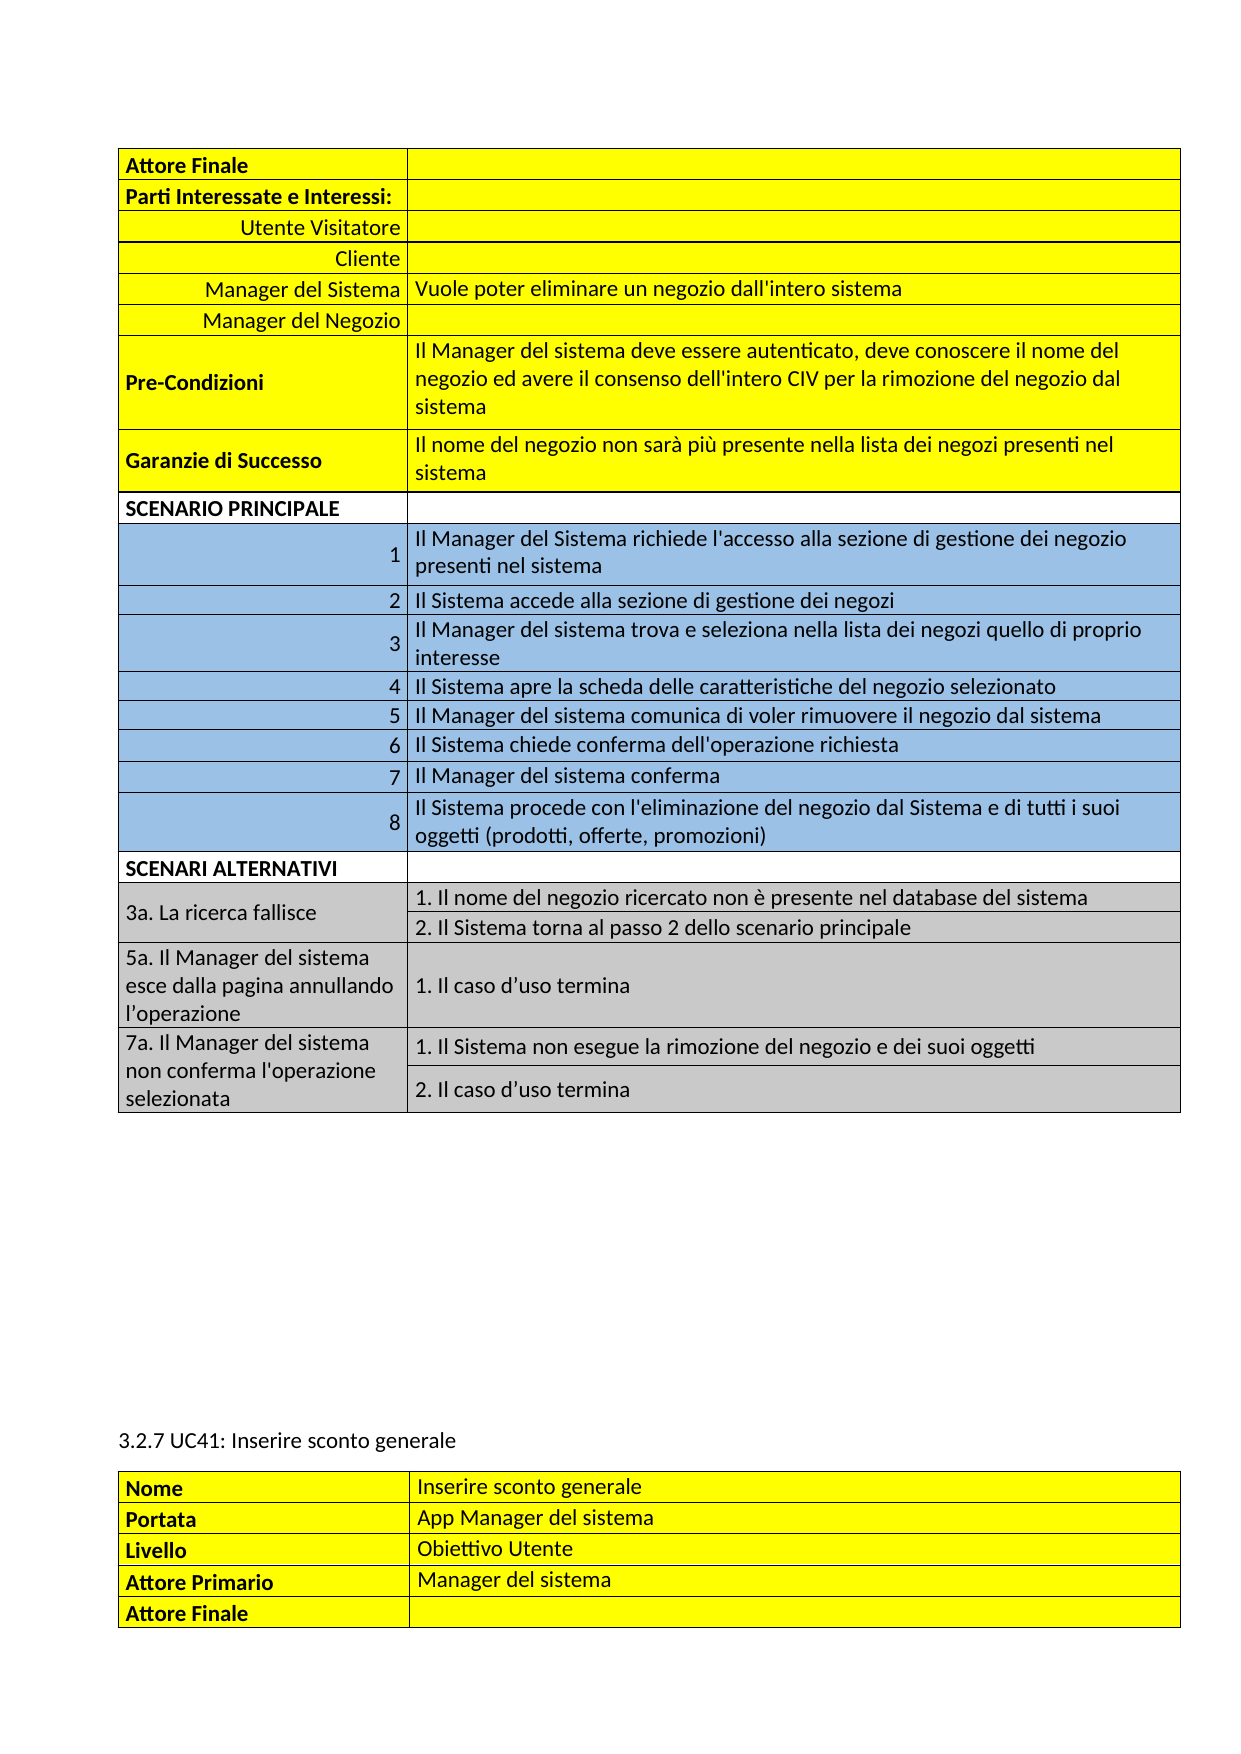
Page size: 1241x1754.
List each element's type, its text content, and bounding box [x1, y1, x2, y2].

table_cell Il Manager del sistema deve essere autenticato, deve conoscere il nome del negozio ed avere il consenso dell'intero CIV per la rimozione del negozio dal sistema [408, 336, 1180, 429]
table_cell Il Sistema chiede conferma dell'operazione richiesta [408, 730, 1180, 761]
table_cell App Manager del sistema [410, 1503, 1180, 1533]
table_cell Obiettivo Utente [410, 1534, 1180, 1564]
table_cell 5a. Il Manager del sistema esce dalla pagina annullando l’operazione [119, 943, 407, 1027]
table_cell Il Manager del sistema conferma [408, 762, 1180, 792]
table_cell Il Sistema procede con l'eliminazione del negozio dal Sistema e di tutti i suoi oggetti (prodotti, offerte, promozioni) [408, 793, 1180, 851]
table_cell 7a. Il Manager del sistema non conferma l'operazione selezionata [119, 1028, 407, 1112]
table_cell Il Manager del sistema comunica di voler rimuovere il negozio dal sistema [408, 701, 1180, 729]
table_cell Livello [119, 1534, 409, 1564]
table_header Nome [119, 1472, 409, 1502]
table_cell [408, 493, 1180, 523]
table_cell 6 [119, 730, 407, 761]
table_cell 2 [119, 586, 407, 614]
table_cell Il Manager del sistema trova e seleziona nella lista dei negozi quello di proprio interesse [408, 615, 1180, 671]
table_cell Il nome del negozio non sarà più presente nella lista dei negozi presenti nel sistema [408, 430, 1180, 491]
table_cell 7 [119, 762, 407, 792]
text 3.2.7 UC41: Inserire sconto generale [118, 1426, 1122, 1454]
table_cell [408, 852, 1180, 882]
table_cell Attore Finale [119, 149, 407, 179]
table_cell 3 [119, 615, 407, 671]
table_cell Pre-Condizioni [119, 336, 407, 429]
table_cell Attore Finale [119, 1597, 409, 1627]
table_cell Vuole poter eliminare un negozio dall'intero sistema [408, 274, 1180, 304]
table_cell Il Sistema accede alla sezione di gestione dei negozi [408, 586, 1180, 614]
table_cell 5 [119, 701, 407, 729]
table_cell [408, 305, 1180, 335]
table_header Inserire sconto generale [410, 1472, 1180, 1502]
table_cell [410, 1597, 1180, 1627]
table_cell Utente Visitatore [119, 211, 407, 241]
table_cell SCENARIO PRINCIPALE [119, 493, 407, 523]
table_cell Manager del Negozio [119, 305, 407, 335]
table_cell 8 [119, 793, 407, 851]
table_cell Garanzie di Successo [119, 430, 407, 491]
table_cell Parti Interessate e Interessi: [119, 180, 407, 210]
table_cell Il Manager del Sistema richiede l'accesso alla sezione di gestione dei negozio presenti nel sistema [408, 524, 1180, 585]
table_cell 1. Il nome del negozio ricercato non è presente nel database del sistema [408, 883, 1180, 911]
table_cell [408, 211, 1180, 241]
table_cell 3a. La ricerca fallisce [119, 883, 407, 942]
table_cell 1. Il caso d’uso termina [408, 943, 1180, 1027]
table_cell 2. Il Sistema torna al passo 2 dello scenario principale [408, 912, 1180, 942]
table_cell Manager del Sistema [119, 274, 407, 304]
table_cell Attore Primario [119, 1566, 409, 1596]
table_cell Cliente [119, 243, 407, 273]
table_cell 1. Il Sistema non esegue la rimozione del negozio e dei suoi oggetti [408, 1028, 1180, 1065]
table_cell 2. Il caso d’uso termina [408, 1066, 1180, 1112]
table_cell [408, 243, 1180, 273]
table_cell [408, 180, 1180, 210]
table_cell [408, 149, 1180, 179]
table_cell 4 [119, 672, 407, 700]
table_cell Il Sistema apre la scheda delle caratteristiche del negozio selezionato [408, 672, 1180, 700]
table_cell Portata [119, 1503, 409, 1533]
table_cell SCENARI ALTERNATIVI [119, 852, 407, 882]
table_cell Manager del sistema [410, 1566, 1180, 1596]
table_cell 1 [119, 524, 407, 585]
